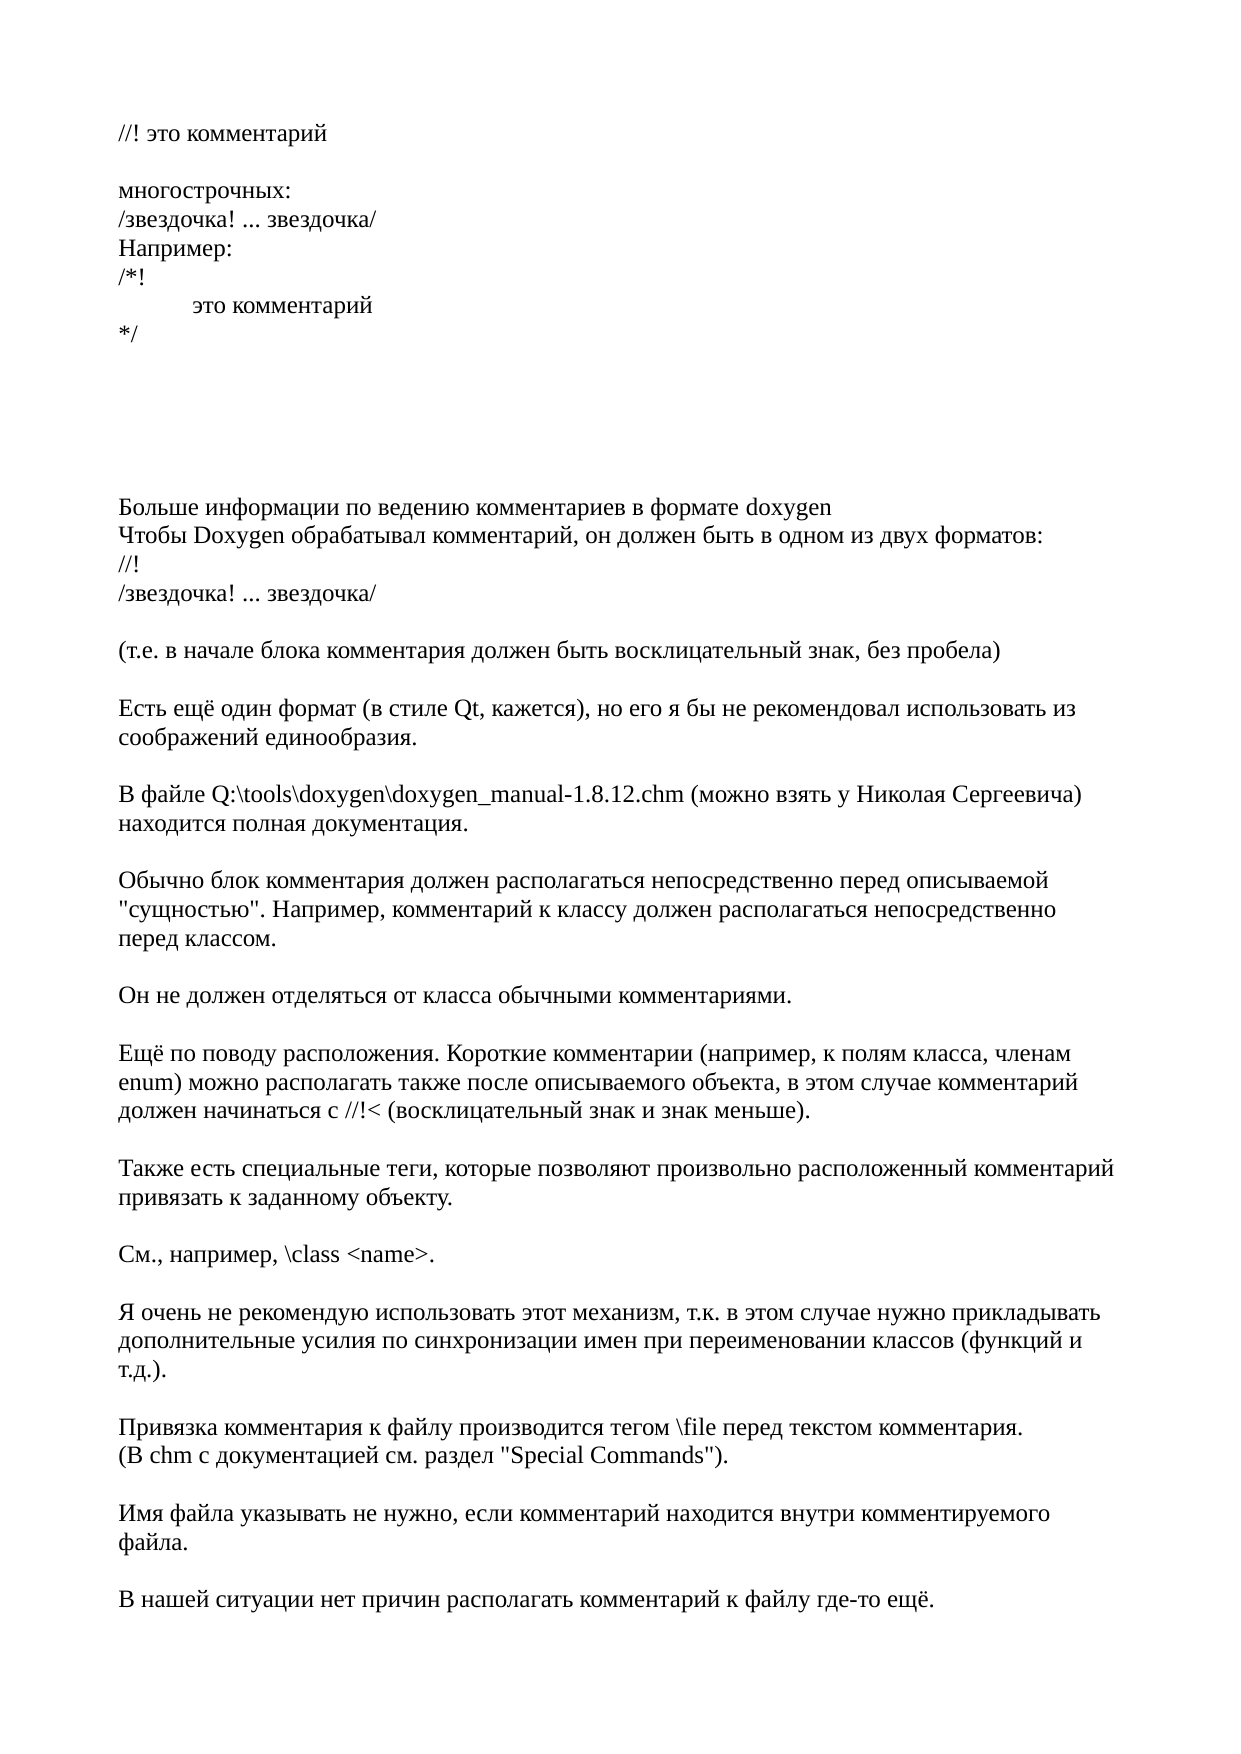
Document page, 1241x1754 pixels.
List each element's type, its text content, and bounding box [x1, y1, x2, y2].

text /звездочка! ... звездочка/ [118, 578, 1122, 607]
text В нашей ситуации нет причин располагать комментарий к файлу где-то ещё. [118, 1584, 1122, 1613]
text См., например, \class <name>. [118, 1239, 1122, 1268]
text */ [118, 319, 1122, 348]
text Обычно блок комментария должен располагаться непосредственно перед описываемой "сущностью". Например, комментарий к классу должен располагаться непосредственно перед классом. [118, 866, 1122, 952]
text Также есть специальные теги, которые позволяют произвольно расположенный комментарий привязать к заданному объекту. [118, 1153, 1122, 1211]
text Я очень не рекомендую использовать этот механизм, т.к. в этом случае нужно прикладывать дополнительные усилия по синхронизации имен при переименовании классов (функций и т.д.). [118, 1297, 1122, 1383]
text //! это комментарий [118, 118, 1122, 147]
text многострочных: [118, 176, 1122, 204]
text (т.е. в начале блока комментария должен быть восклицательный знак, без пробела) [118, 636, 1122, 664]
text В файле Q:\tools\doxygen\doxygen_manual-1.8.12.chm (можно взять у Николая Сергеевича) находится полная документация. [118, 779, 1122, 837]
text Есть ещё один формат (в стиле Qt, кажется), но его я бы не рекомендовал использовать из соображений единообразия. [118, 693, 1122, 751]
text //! [118, 549, 1122, 578]
text Привязка комментария к файлу производится тегом \file перед текстом комментария. [118, 1412, 1122, 1441]
text Ещё по поводу расположения. Короткие комментарии (например, к полям класса, членам enum) можно располагать также после описываемого объекта, в этом случае комментарий должен начинаться с //!< (восклицательный знак и знак меньше). [118, 1038, 1122, 1124]
text Чтобы Doxygen обрабатывал комментарий, он должен быть в одном из двух форматов: [118, 521, 1122, 549]
text /звездочка! ... звездочка/ [118, 204, 1122, 233]
text /*! [118, 262, 1122, 291]
text (В chm с документацией см. раздел "Special Commands"). [118, 1441, 1122, 1469]
text Имя файла указывать не нужно, если комментарий находится внутри комментируемого файла. [118, 1498, 1122, 1556]
text Он не должен отделяться от класса обычными комментариями. [118, 981, 1122, 1009]
text это комментарий [118, 291, 1122, 319]
text Например: [118, 233, 1122, 262]
text Больше информации по ведению комментариев в формате doxygen [118, 492, 1122, 521]
